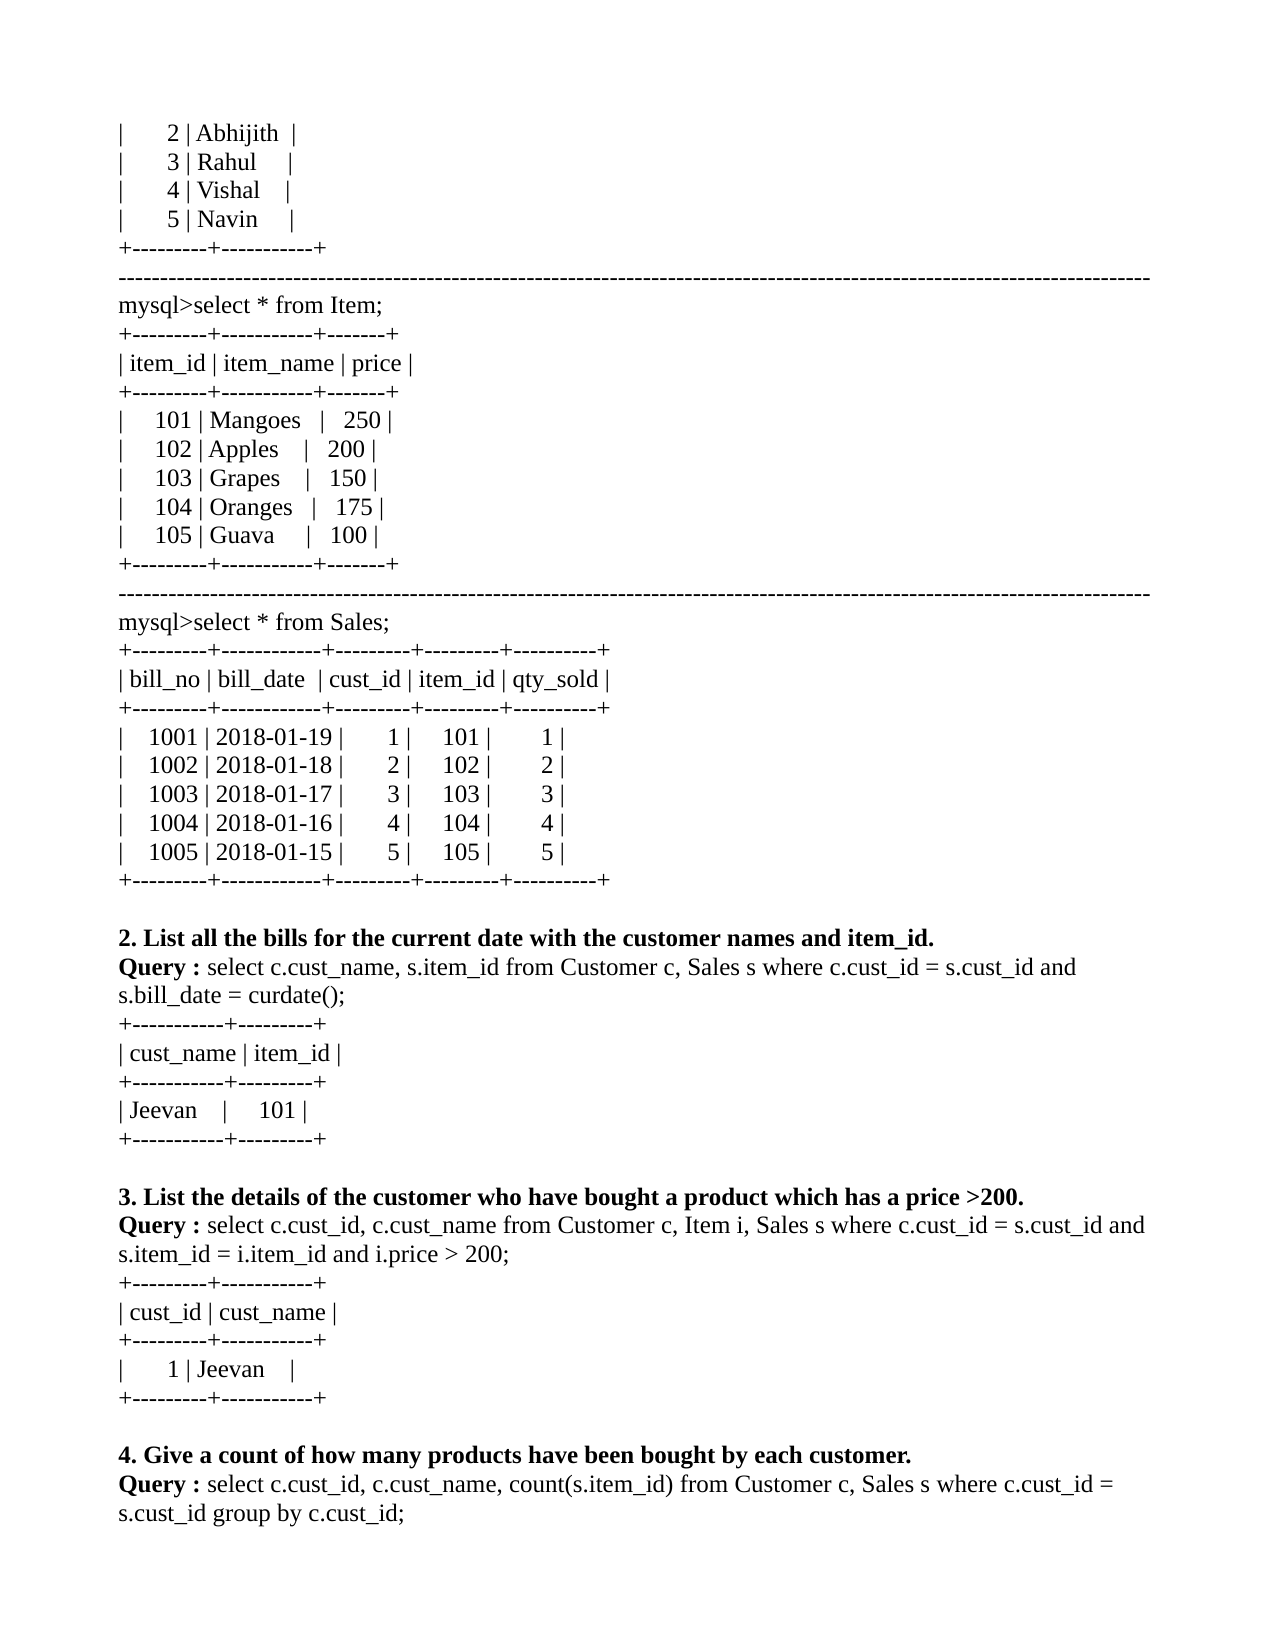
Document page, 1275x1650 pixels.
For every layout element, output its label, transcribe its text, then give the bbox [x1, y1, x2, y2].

text | 5 | Navin | [118, 204, 1157, 233]
text | Jeevan | 101 | [118, 1096, 1157, 1124]
text 3. List the details of the customer who have bought a product which has a price >200. [118, 1182, 1157, 1211]
text +---------+-----------+ [118, 233, 1157, 262]
text 2. List all the bills for the current date with the customer names and item_id. [118, 923, 1157, 952]
text | 1 | Jeevan | [118, 1354, 1157, 1383]
text | 1002 | 2018-01-18 | 2 | 102 | 2 | [118, 751, 1157, 779]
text | 103 | Grapes | 150 | [118, 463, 1157, 492]
text +-----------+---------+ [118, 1124, 1157, 1153]
text | item_id | item_name | price | [118, 348, 1157, 377]
text +---------+-----------+-------+ [118, 377, 1157, 406]
text | 4 | Vishal | [118, 176, 1157, 204]
text | cust_id | cust_name | [118, 1297, 1157, 1326]
text | 101 | Mangoes | 250 | [118, 406, 1157, 434]
text | 105 | Guava | 100 | [118, 521, 1157, 549]
text +---------+------------+---------+---------+----------+ [118, 693, 1157, 722]
text | bill_no | bill_date | cust_id | item_id | qty_sold | [118, 664, 1157, 693]
text +---------+-----------+ [118, 1268, 1157, 1297]
text +---------+-----------+ [118, 1326, 1157, 1354]
text +---------+------------+---------+---------+----------+ [118, 866, 1157, 894]
text ----------------------------------------------------------------------------------------------------------------------------mysql>select * from Sales; [118, 578, 1157, 636]
text +-----------+---------+ [118, 1067, 1157, 1096]
text Query : select c.cust_id, c.cust_name from Customer c, Item i, Sales s where c.cust_id = s.cust_id and s.item_id = i.item_id and i.price > 200; [118, 1211, 1157, 1268]
text 4. Give a count of how many products have been bought by each customer. [118, 1441, 1157, 1469]
text Query : select c.cust_name, s.item_id from Customer c, Sales s where c.cust_id = s.cust_id and s.bill_date = curdate(); [118, 952, 1157, 1009]
text +---------+-----------+-------+ [118, 319, 1157, 348]
text | 1003 | 2018-01-17 | 3 | 103 | 3 | [118, 779, 1157, 808]
text +-----------+---------+ [118, 1009, 1157, 1038]
text +---------+-----------+ [118, 1383, 1157, 1412]
text | 104 | Oranges | 175 | [118, 492, 1157, 521]
text Query : select c.cust_id, c.cust_name, count(s.item_id) from Customer c, Sales s where c.cust_id = s.cust_id group by c.cust_id; [118, 1469, 1157, 1527]
text | 102 | Apples | 200 | [118, 434, 1157, 463]
text | 1004 | 2018-01-16 | 4 | 104 | 4 | [118, 808, 1157, 837]
text ----------------------------------------------------------------------------------------------------------------------------mysql>select * from Item; [118, 262, 1157, 319]
text +---------+-----------+-------+ [118, 549, 1157, 578]
text | 3 | Rahul | [118, 147, 1157, 176]
text | 1005 | 2018-01-15 | 5 | 105 | 5 | [118, 837, 1157, 866]
text | cust_name | item_id | [118, 1038, 1157, 1067]
text | 1001 | 2018-01-19 | 1 | 101 | 1 | [118, 722, 1157, 751]
text | 2 | Abhijith | [118, 118, 1157, 147]
text +---------+------------+---------+---------+----------+ [118, 636, 1157, 664]
